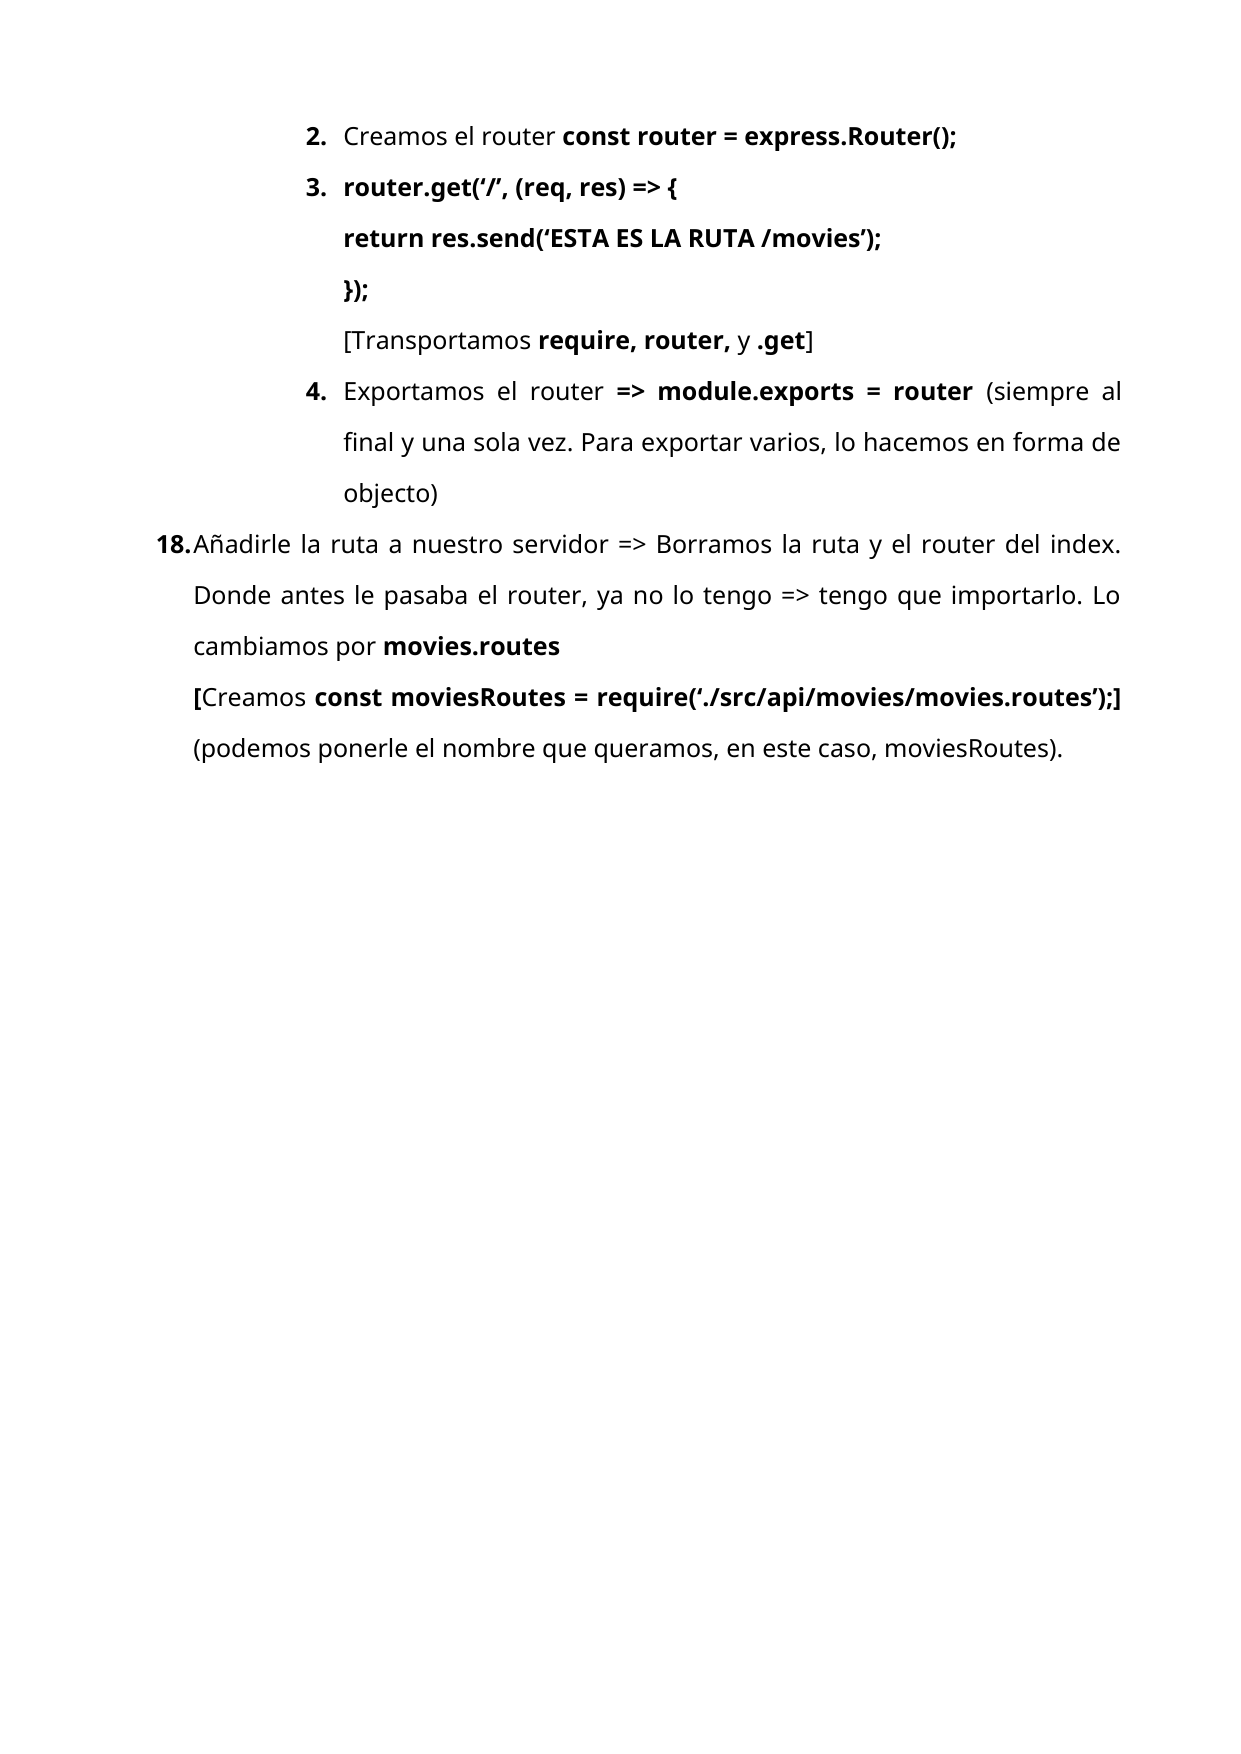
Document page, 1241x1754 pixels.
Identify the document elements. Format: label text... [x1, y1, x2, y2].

list Exportamos el router => module.exports = router (siempre al final y una sola vez. Para exportar varios, lo hacemos en forma de objecto) [306, 373, 1122, 509]
list [Creamos const moviesRoutes = require(‘./src/api/movies/movies.routes’);] (podemos ponerle el nombre que queramos, en este caso, moviesRoutes). [156, 679, 1122, 765]
list router.get(‘/’, (req, res) => { [306, 169, 1122, 203]
list return res.send(‘ESTA ES LA RUTA /movies’); [306, 220, 1122, 254]
list }); [306, 271, 1122, 305]
list Añadirle la ruta a nuestro servidor => Borramos la ruta y el router del index. Donde antes le pasaba el router, ya no lo tengo => tengo que importarlo. Lo cambiamos por movies.routes [156, 526, 1122, 663]
list Creamos el router const router = express.Router(); [306, 118, 1122, 152]
list [Transportamos require, router, y .get] [306, 322, 1122, 356]
